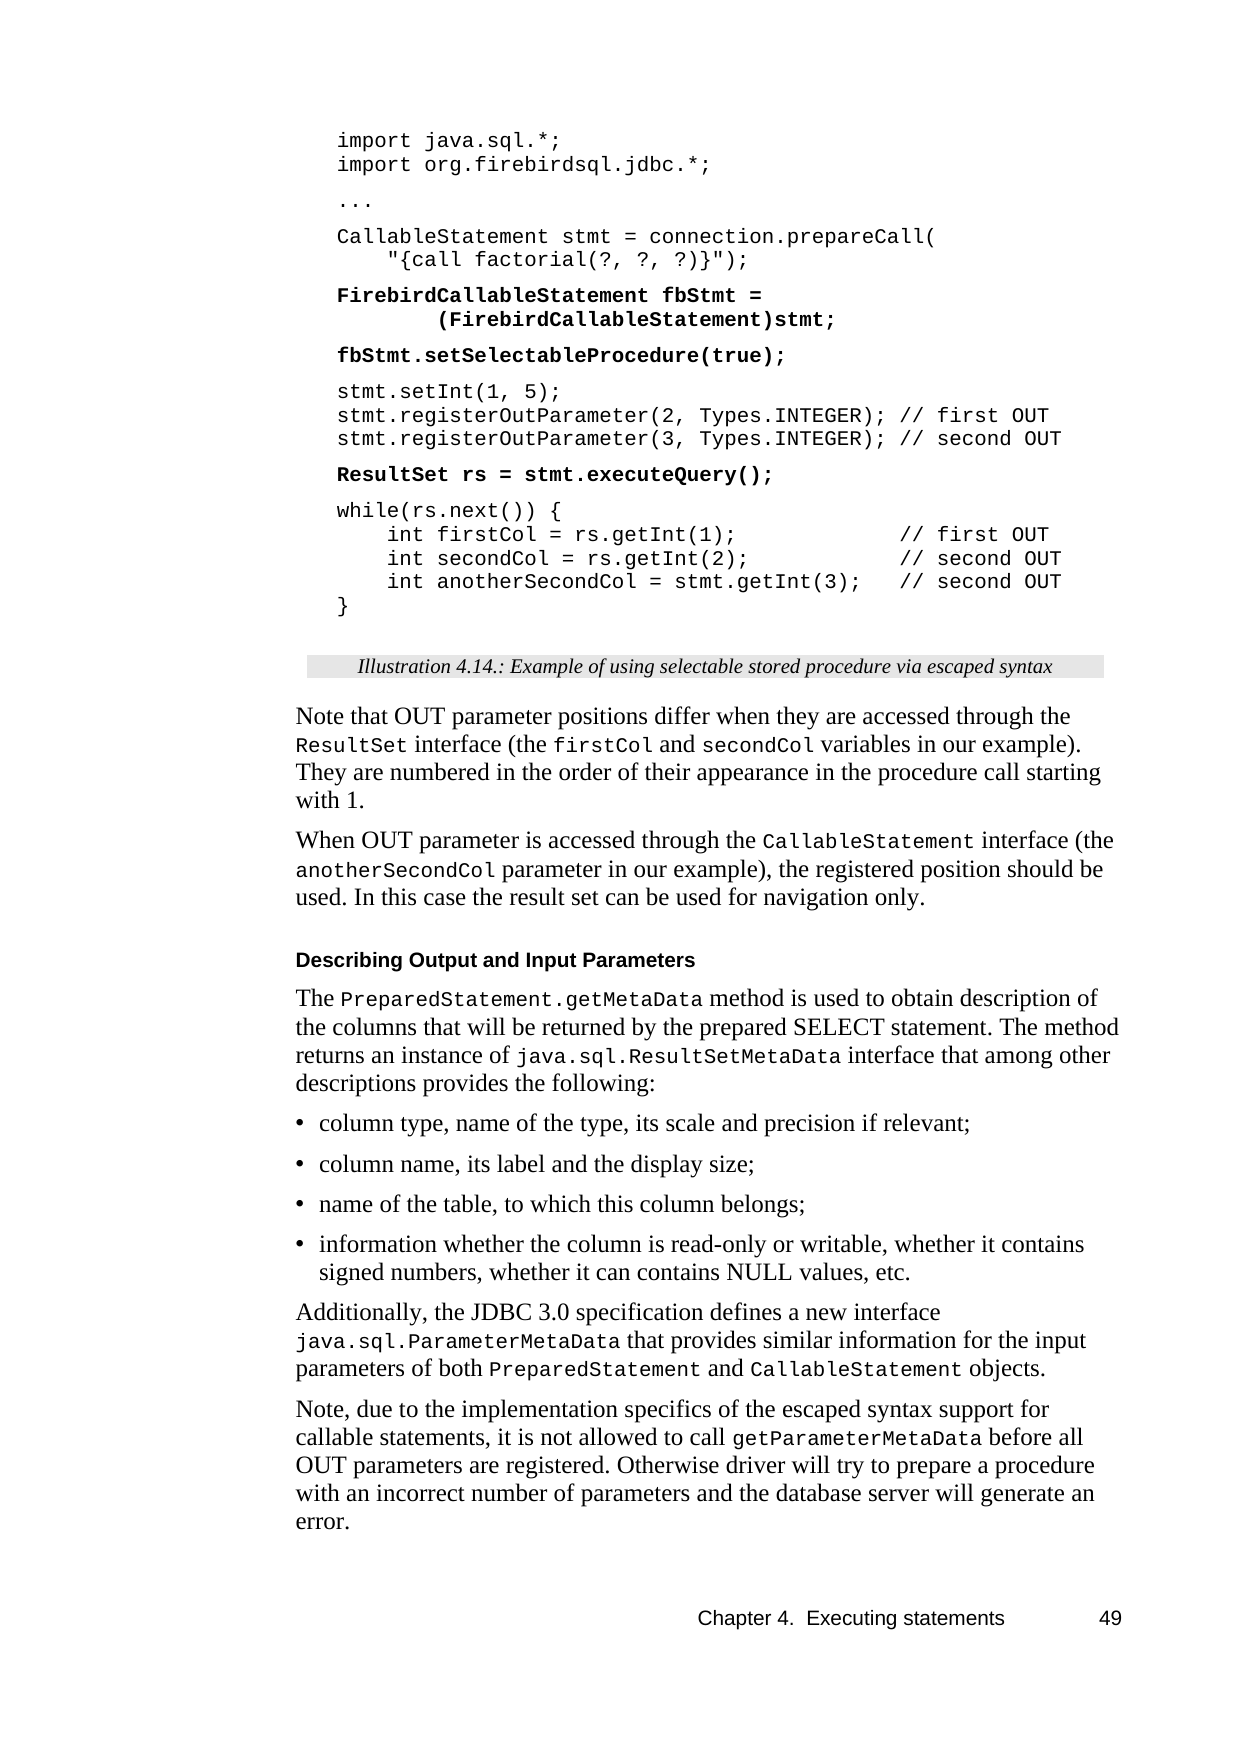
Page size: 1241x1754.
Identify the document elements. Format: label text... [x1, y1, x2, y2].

text The PreparedStatement.getMetaData method is used to obtain description of the columns that will be returned by the prepared SELECT statement. The method returns an instance of java.sql.ResultSetMetaData interface that among other descriptions provides the following: [295, 984, 1122, 1097]
text CallableStatement stmt = connection.prepareCall( "{call factorial(?, ?, ?)}"); [337, 226, 1075, 273]
text Additionally, the JDBC 3.0 specification defines a new interface java.sql.ParameterMetaData that provides similar information for the input parameters of both PreparedStatement and CallableStatement objects. [295, 1298, 1122, 1383]
list column name, its label and the display size; [295, 1150, 1122, 1177]
text When OUT parameter is accessed through the CallableStatement interface (the anotherSecondCol parameter in our example), the registered position should be used. In this case the result set can be used for navigation only. [295, 826, 1122, 911]
text import java.sql.*; import org.firebirdsql.jdbc.*; [337, 130, 1075, 177]
text stmt.setInt(1, 5); stmt.registerOutParameter(2, Types.INTEGER); // first OUT stmt.registerOutParameter(3, Types.INTEGER); // second OUT [337, 381, 1075, 452]
list information whether the column is read-only or writable, whether it contains signed numbers, whether it can contains NULL values, etc. [295, 1230, 1122, 1286]
text ... [337, 190, 1075, 213]
list column type, name of the type, its scale and precision if relevant; [295, 1109, 1122, 1137]
text Note, due to the implementation specifics of the escaped syntax support for callable statements, it is not allowed to call getParameterMetaData before all OUT parameters are registered. Otherwise driver will try to prepare a procedure with an incorrect number of parameters and the database server will generate an error. [295, 1395, 1122, 1535]
text Note that OUT parameter positions differ when they are accessed through the ResultSet interface (the firstCol and secondCol variables in our example). They are numbered in the order of their appearance in the procedure call starting with 1. [295, 702, 1122, 814]
text FirebirdCallableStatement fbStmt = (FirebirdCallableStatement)stmt; [337, 285, 1075, 333]
text fbStmt.setSelectableProcedure(true); [337, 345, 1075, 369]
list name of the table, to which this column belongs; [295, 1190, 1122, 1218]
text while(rs.next()) { int firstCol = rs.getInt(1); // first OUT int secondCol = rs.getInt(2); // second OUT int anotherSecondCol = stmt.getInt(3); // second OUT } [337, 501, 1075, 619]
text ResultSet rs = stmt.executeQuery(); [337, 464, 1075, 488]
text Illustration 4.14.: Example of using selectable stored procedure via escaped syntax [307, 655, 1104, 678]
subtitle Describing Output and Input Parameters [295, 949, 1122, 972]
